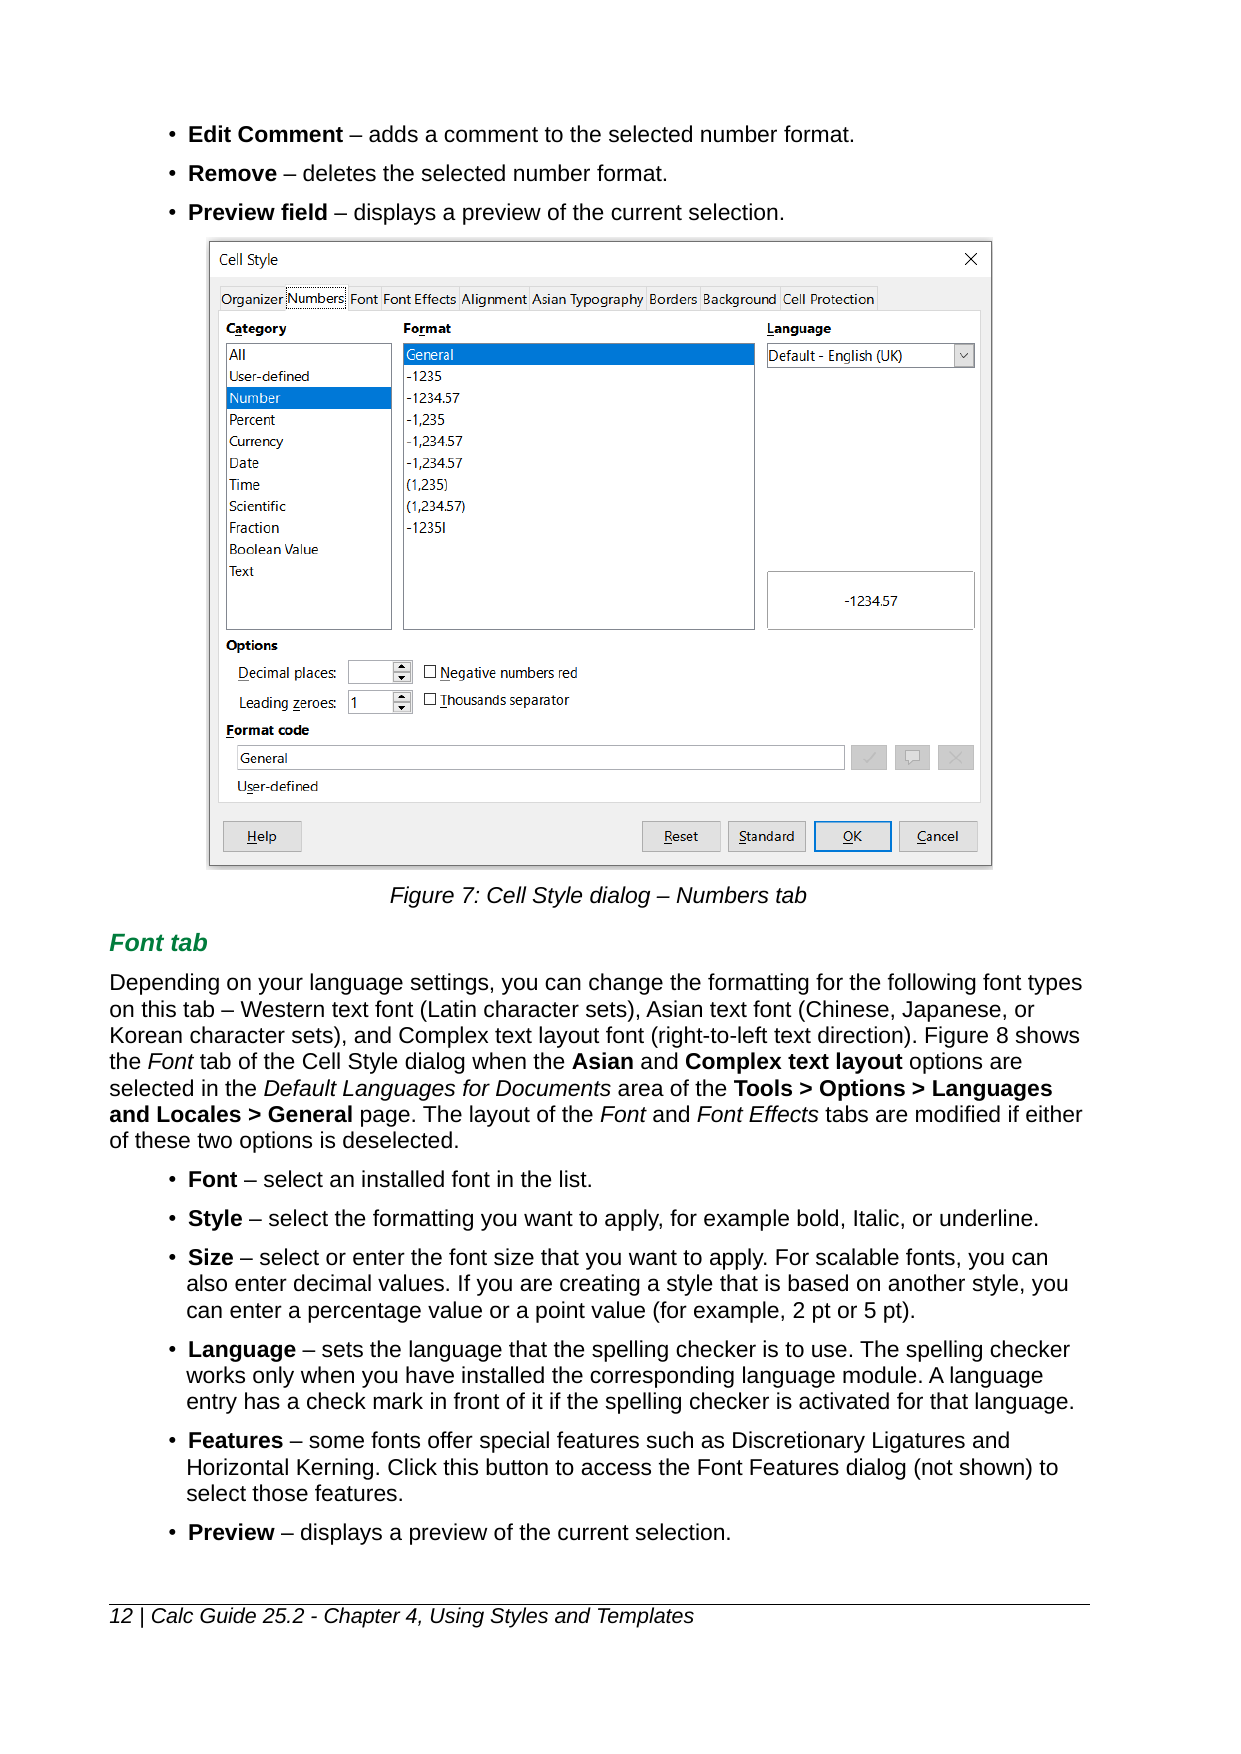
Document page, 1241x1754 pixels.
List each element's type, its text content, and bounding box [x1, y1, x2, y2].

list Edit Comment – adds a comment to the selected number format. [168, 121, 1090, 147]
text Figure 7: Cell Style dialog – Numbers tab [206, 882, 993, 909]
list Size – select or enter the font size that you want to apply. For scalable fonts, you can also enter decimal values. If you are creating a style that is based on another style, you can enter a percentage value or a point value (for example, 2 pt or 5 pt). [168, 1244, 1090, 1323]
list Style – select the formatting you want to apply, for example bold, Italic, or underline. [168, 1205, 1090, 1231]
subtitle Font tab [109, 928, 1090, 957]
list Features – some fonts offer special features such as Discretionary Ligatures and Horizontal Kerning. Click this button to access the Font Features dialog (not shown) to select those features. [168, 1427, 1090, 1506]
list Remove – deletes the selected number format. [168, 160, 1090, 186]
list Preview – displays a preview of the current selection. [168, 1519, 1090, 1545]
list Font – select an installed font in the list. [168, 1166, 1090, 1193]
list Language – sets the language that the spelling checker is to use. The spelling checker works only when you have installed the corresponding language module. A language entry has a check mark in front of it if the spelling checker is activated for that language. [168, 1336, 1090, 1414]
list Preview field – displays a preview of the current selection. [168, 199, 1090, 225]
list Depending on your language settings, you can change the formatting for the following font types on this tab – Western text font (Latin character sets), Asian text font (Chinese, Japanese, or Korean character sets), and Complex text layout font (right-to-left text direction). Figure 8 shows the Font tab of the Cell Style dialog when the Asian and Complex text layout options are selected in the Default Languages for Documents area of the Tools > Options > Languages and Locales > General page. The layout of the Font and Font Effects tabs are modified if either of these two options is deselected. [109, 969, 1090, 1154]
picture [206, 237, 993, 870]
